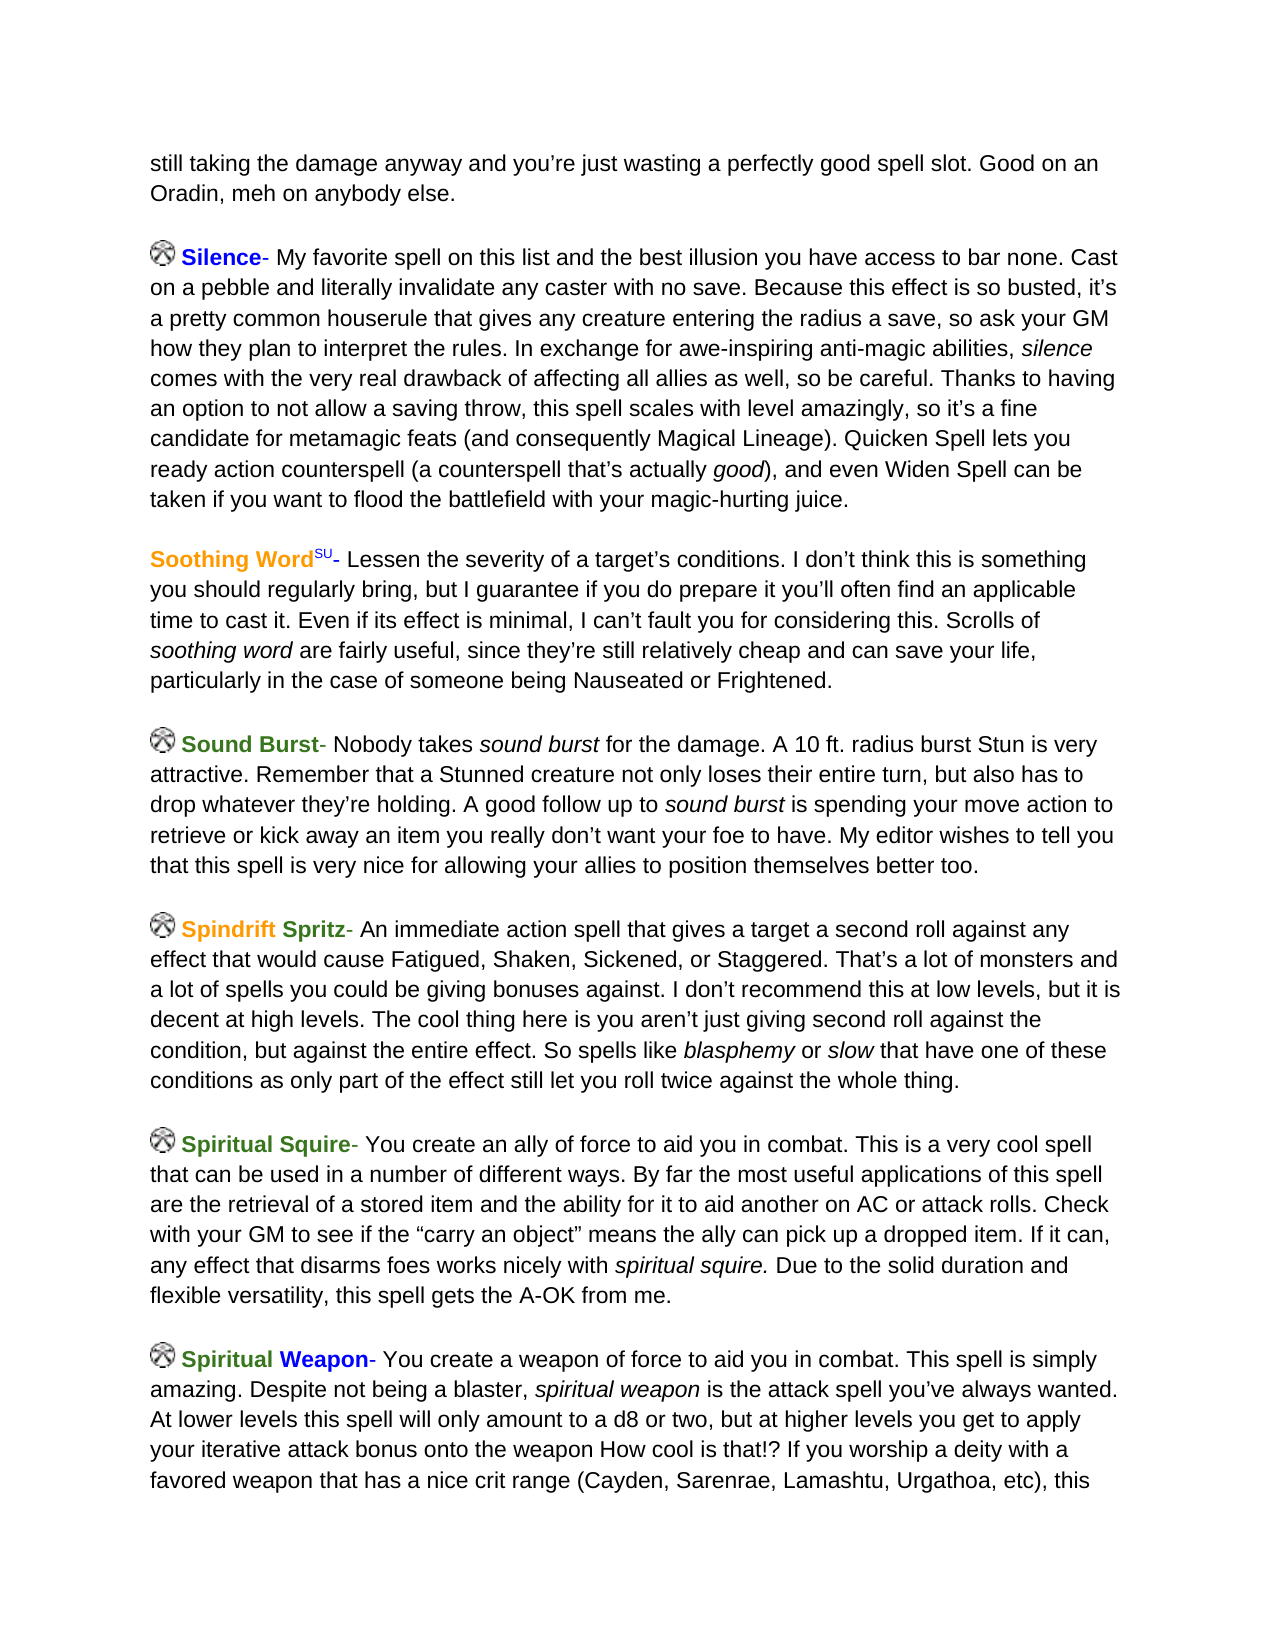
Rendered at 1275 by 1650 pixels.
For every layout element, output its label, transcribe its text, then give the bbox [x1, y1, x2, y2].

text Sound Burst- Nobody takes sound burst for the damage. A 10 ft. radius burst Stun is very attractive. Remember that a Stunned creature not only loses their entire turn, but also has to drop whatever they’re holding. A good follow up to sound burst is spending your move action to retrieve or kick away an item you really don’t want your foe to have. My editor wishes to tell you that this spell is very nice for allowing your allies to position themselves better too. [150, 727, 1125, 878]
picture [150, 1127, 175, 1153]
picture [150, 912, 175, 938]
picture [150, 240, 175, 266]
text still taking the damage anyway and you’re just wasting a perfectly good spell slot. Good on an Oradin, meh on anybody else. [150, 150, 1125, 207]
text Spiritual Weapon- You create a weapon of force to aid you in combat. This spell is simply amazing. Despite not being a blaster, spiritual weapon is the attack spell you’ve always wanted. At lower levels this spell will only amount to a d8 or two, but at higher levels you get to apply your iterative attack bonus onto the weapon How cool is that!? If you worship a deity with a favored weapon that has a nice crit range (Cayden, Sarenrae, Lamashtu, Urgathoa, etc), this [150, 1342, 1125, 1493]
picture [150, 727, 175, 753]
text Spiritual Squire- You create an ally of force to aid you in combat. This is a very cool spell that can be used in a number of different ways. By far the most useful applications of this spell are the retrieval of a stored item and the ability for it to aid another on AC or attack rolls. Check with your GM to see if the “carry an object” means the ally can pick up a dropped item. If it can, any effect that disarms foes works nicely with spiritual squire. Due to the solid duration and flexible versatility, this spell gets the A-OK from me. [150, 1127, 1125, 1308]
picture [150, 1342, 175, 1368]
text Spindrift Spritz- An immediate action spell that gives a target a second roll against any effect that would cause Fatigued, Shaken, Sickened, or Staggered. That’s a lot of monsters and a lot of spells you could be giving bonuses against. I don’t recommend this at low levels, but it is decent at high levels. The cool thing here is you aren’t just giving second roll against the condition, but against the entire effect. So spells like blasphemy or slow that have one of these conditions as only part of the effect still let you roll twice against the whole thing. [150, 912, 1125, 1093]
text Silence- My favorite spell on this list and the best illusion you have access to bar none. Cast on a pebble and literally invalidate any caster with no save. Because this effect is so busted, it’s a pretty common houserule that gives any creature entering the radius a save, so ask your GM how they plan to interpret the rules. In exchange for awe-inspiring anti-magic abilities, silence comes with the very real drawback of affecting all allies as well, so be careful. Thanks to having an option to not allow a saving throw, this spell scales with level amazingly, so it’s a fine candidate for metamagic feats (and consequently Magical Lineage). Quicken Spell lets you ready action counterspell (a counterspell that’s actually good), and even Widen Spell can be taken if you want to flood the battlefield with your magic-hurting juice. [150, 241, 1125, 512]
text Soothing WordSU- Lessen the severity of a target’s conditions. I don’t think this is something you should regularly bring, but I guarantee if you do prepare it you’ll often find an applicable time to cast it. Even if its effect is minimal, I can’t fault you for considering this. Scrolls of soothing word are fairly useful, since they’re still relatively cheap and can save your life, particularly in the case of someone being Nauseated or Frightened. [150, 546, 1125, 693]
